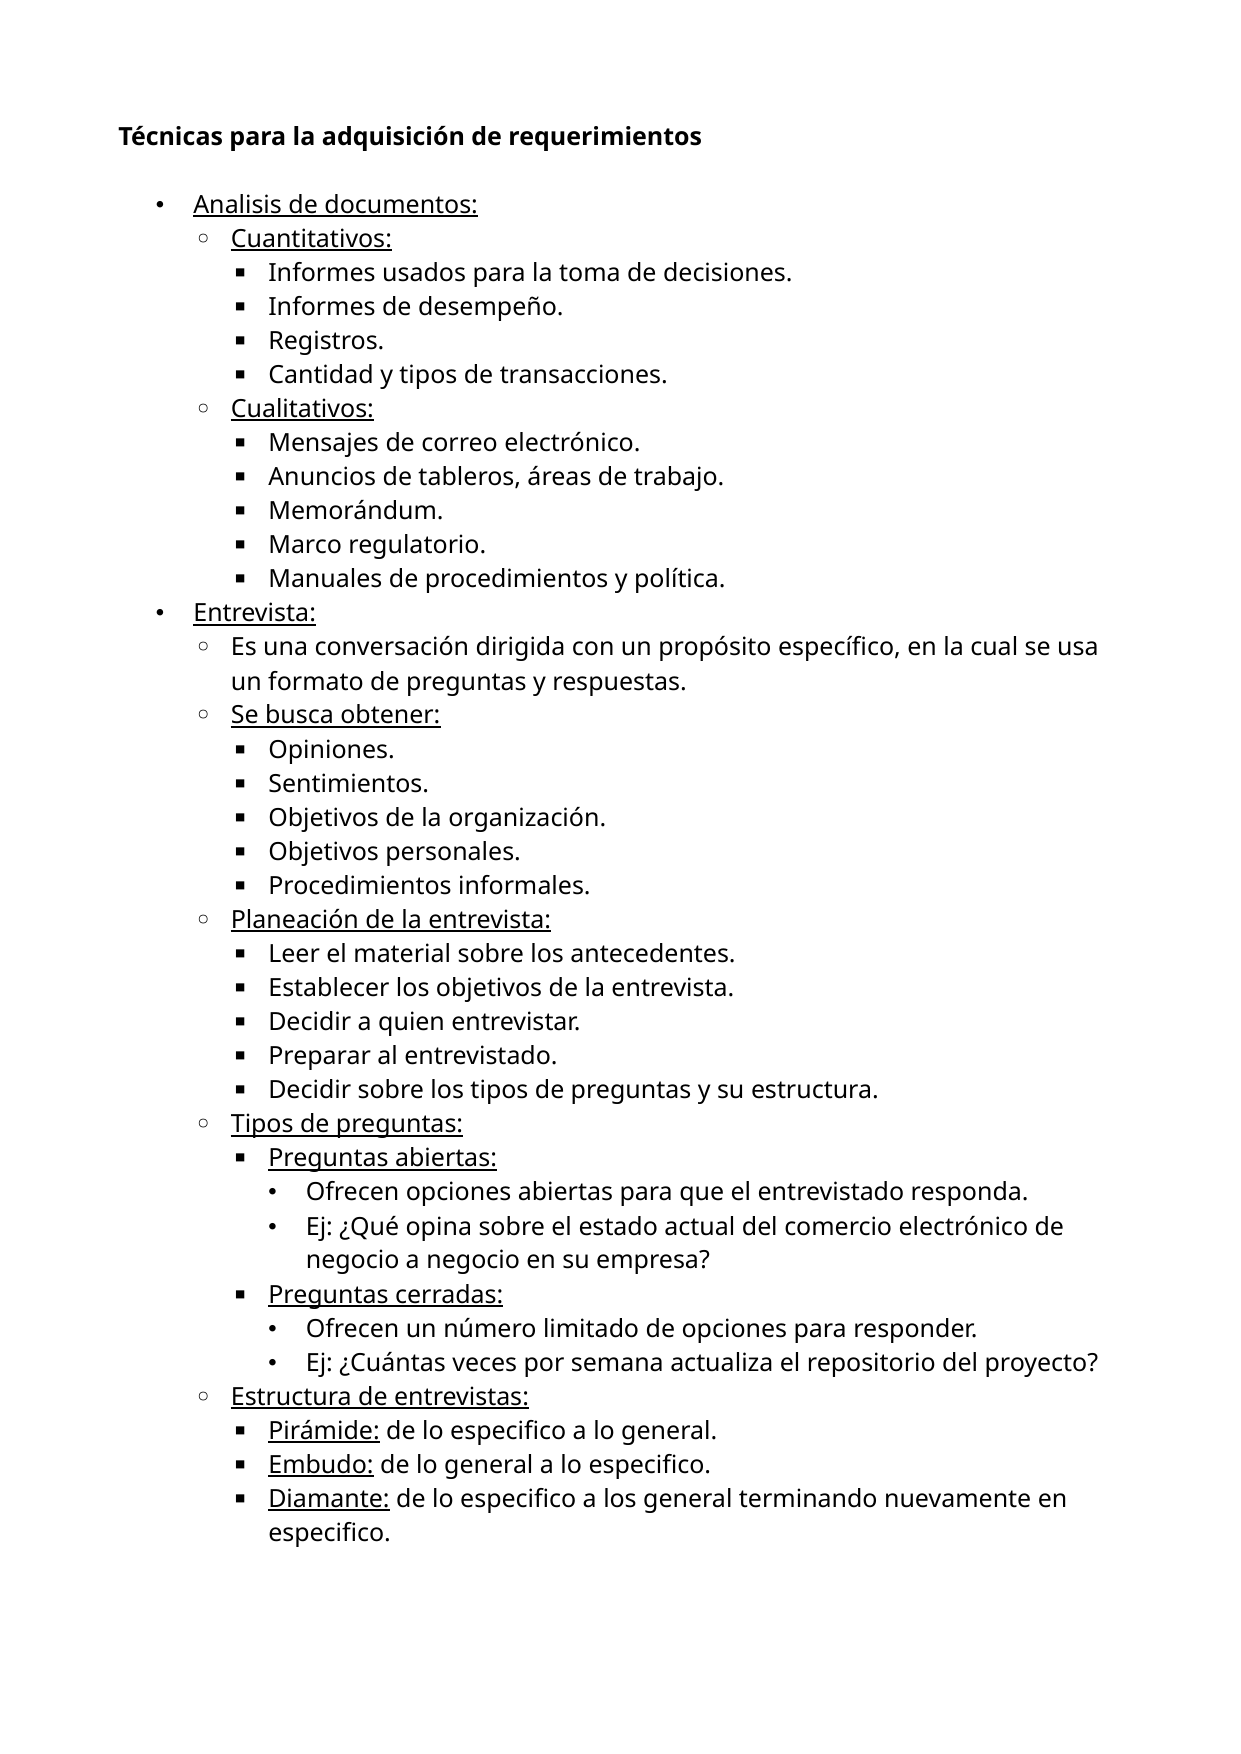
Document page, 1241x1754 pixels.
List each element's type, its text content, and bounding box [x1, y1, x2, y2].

list Preparar al entrevistado. [231, 1038, 1122, 1072]
list Ofrecen opciones abiertas para que el entrevistado responda. [268, 1174, 1122, 1208]
list Preguntas cerradas: [231, 1276, 1122, 1310]
list Ej: ¿Cuántas veces por semana actualiza el repositorio del proyecto? [268, 1344, 1122, 1378]
list Cuantitativos: [193, 220, 1122, 254]
list Objetivos de la organización. [231, 799, 1122, 833]
list Se busca obtener: [193, 697, 1122, 731]
list Ej: ¿Qué opina sobre el estado actual del comercio electrónico de negocio a negocio en su empresa? [268, 1208, 1122, 1276]
text Técnicas para la adquisición de requerimientos [118, 118, 1122, 152]
list Decidir a quien entrevistar. [231, 1004, 1122, 1038]
list Objetivos personales. [231, 833, 1122, 867]
list Memorándum. [231, 493, 1122, 527]
list Pirámide: de lo especifico a lo general. [231, 1412, 1122, 1447]
list Informes de desempeño. [231, 288, 1122, 322]
list Analisis de documentos: [156, 186, 1122, 220]
list Planeación de la entrevista: [193, 902, 1122, 936]
list Entrevista: [156, 595, 1122, 629]
list Sentimientos. [231, 765, 1122, 799]
list Preguntas abiertas: [231, 1140, 1122, 1174]
list Registros. [231, 322, 1122, 357]
list Marco regulatorio. [231, 527, 1122, 561]
list Opiniones. [231, 731, 1122, 765]
list Mensajes de correo electrónico. [231, 425, 1122, 459]
list Cualitativos: [193, 391, 1122, 425]
list Estructura de entrevistas: [193, 1378, 1122, 1412]
list Ofrecen un número limitado de opciones para responder. [268, 1310, 1122, 1344]
list Cantidad y tipos de transacciones. [231, 357, 1122, 391]
list Establecer los objetivos de la entrevista. [231, 970, 1122, 1004]
list Anuncios de tableros, áreas de trabajo. [231, 459, 1122, 493]
list Diamante: de lo especifico a los general terminando nuevamente en especifico. [231, 1481, 1122, 1549]
list Manuales de procedimientos y política. [231, 561, 1122, 595]
list Informes usados para la toma de decisiones. [231, 254, 1122, 288]
list Es una conversación dirigida con un propósito específico, en la cual se usa un formato de preguntas y respuestas. [193, 629, 1122, 697]
list Embudo: de lo general a lo especifico. [231, 1447, 1122, 1481]
list Leer el material sobre los antecedentes. [231, 936, 1122, 970]
list Procedimientos informales. [231, 867, 1122, 902]
list Decidir sobre los tipos de preguntas y su estructura. [231, 1072, 1122, 1106]
list Tipos de preguntas: [193, 1106, 1122, 1140]
